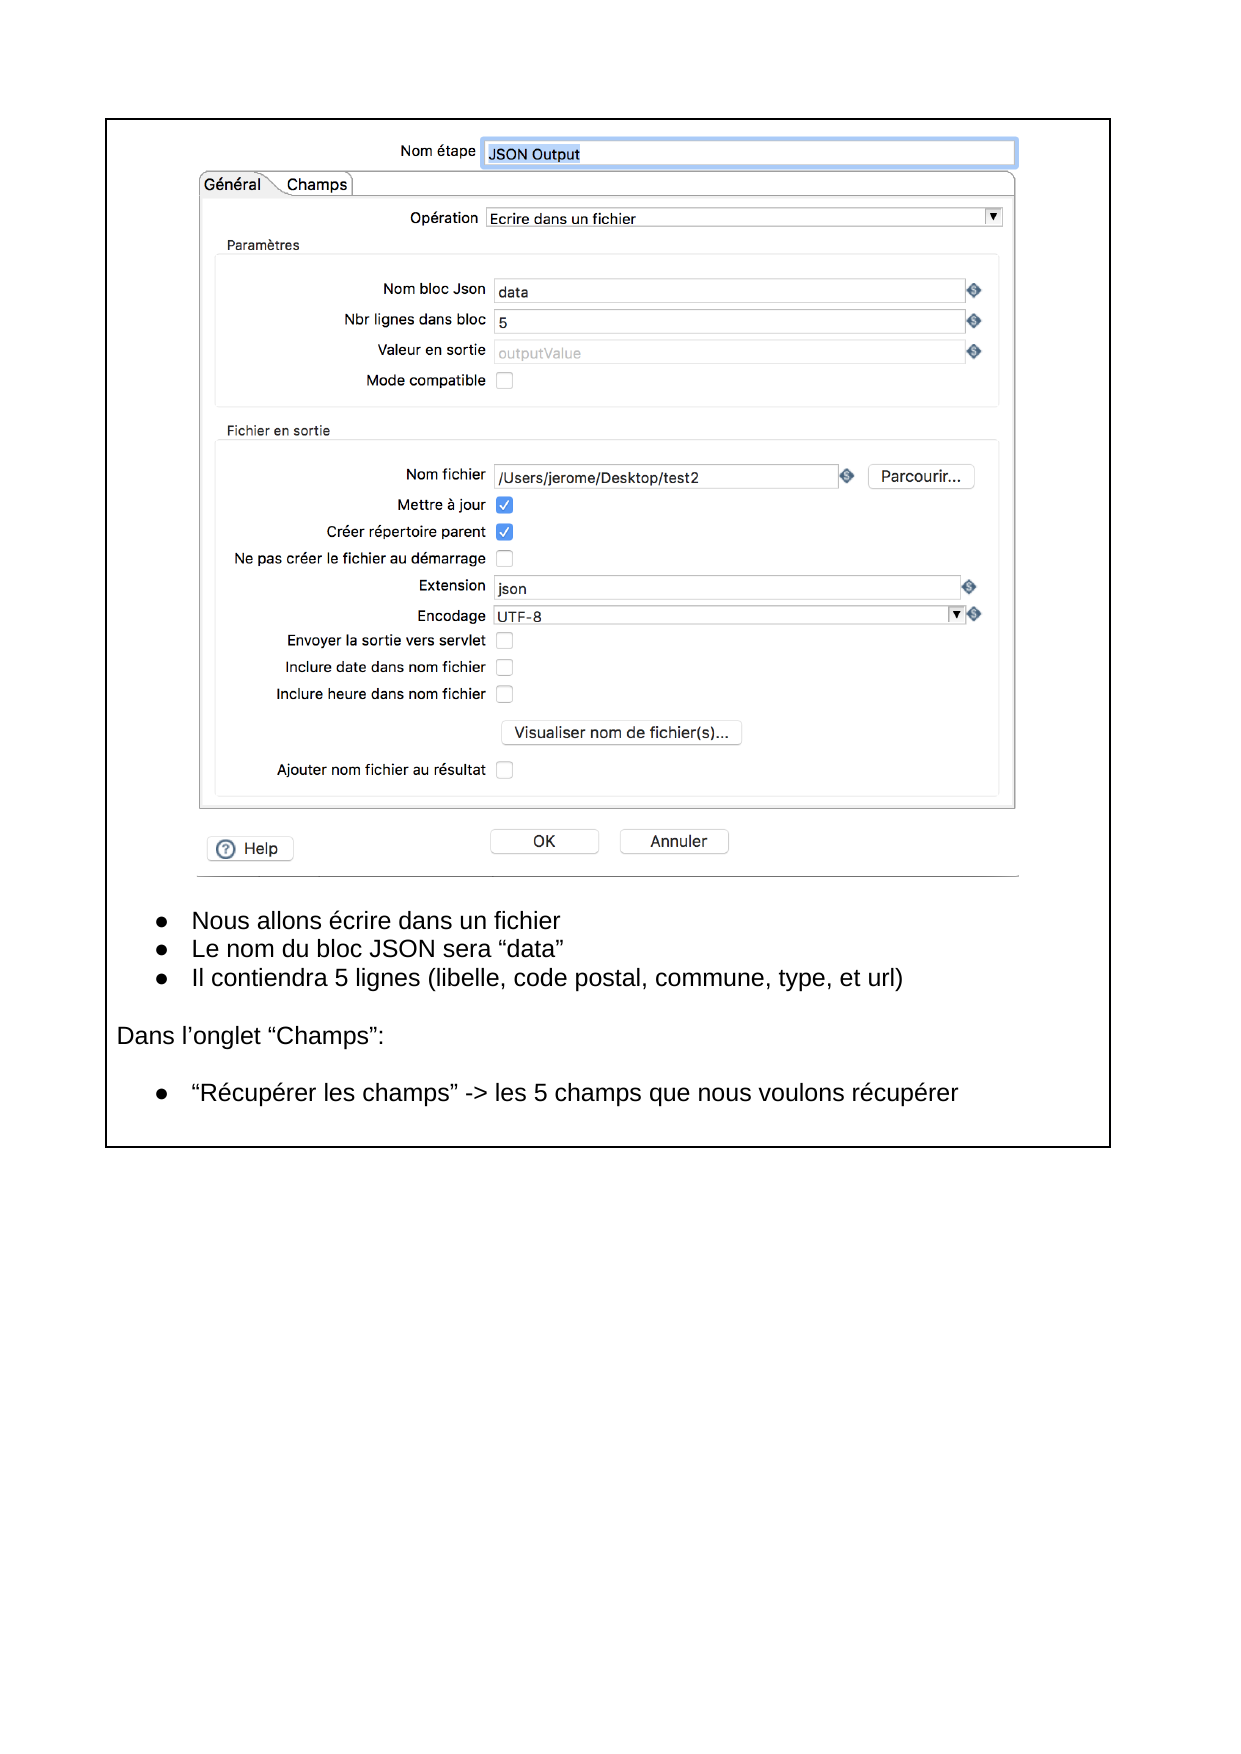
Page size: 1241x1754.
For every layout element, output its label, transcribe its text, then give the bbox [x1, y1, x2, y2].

table_cell Nous utilisons le module “JSON output”: Nous allons écrire dans un fichier Le nom du bloc JSON sera “data” Il contiendra 5 lignes (libelle, code postal, commune, type, et url) Dans l’onglet “Champs”: “Récupérer les champs” -> les 5 champs que nous voulons récupérer [107, 120, 1109, 1146]
picture [196, 130, 1019, 877]
